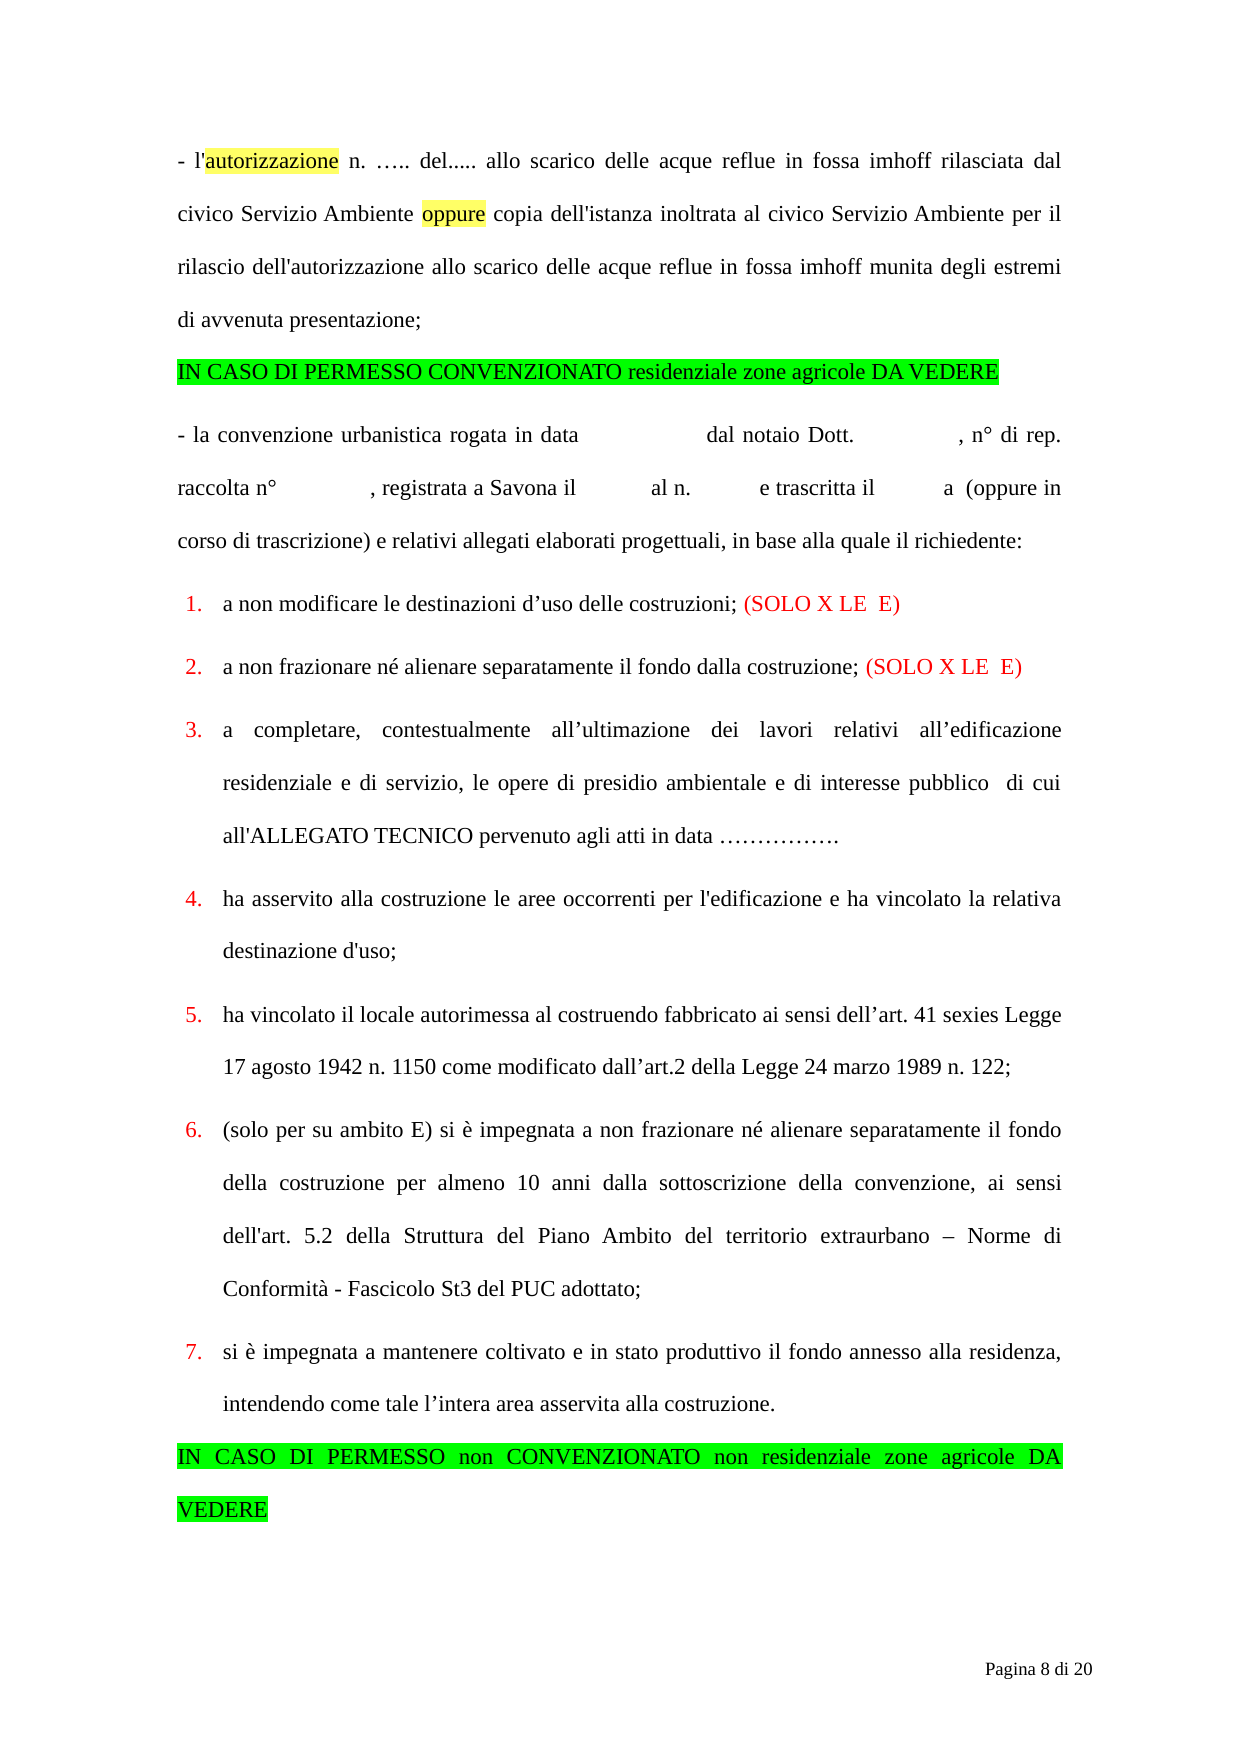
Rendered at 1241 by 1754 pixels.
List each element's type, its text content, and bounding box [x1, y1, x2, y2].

list a non modificare le destinazioni d’uso delle costruzioni; (SOLO X LE E) [185, 590, 1063, 616]
list ha vincolato il locale autorimessa al costruendo fabbricato ai sensi dell’art. 41 sexies Legge 17 agosto 1942 n. 1150 come modificato dall’art.2 della Legge 24 marzo 1989 n. 122; [185, 1001, 1063, 1080]
text IN CASO DI PERMESSO CONVENZIONATO residenziale zone agricole DA VEDERE [177, 358, 1063, 385]
text - la convenzione urbanistica rogata in data dal notaio Dott. , n° di rep. raccolta n° , registrata a Savona il al n. e trascritta il a (oppure in corso di trascrizione) e relativi allegati elaborati progettuali, in base alla quale il richiedente: [177, 422, 1063, 553]
list si è impegnata a mantenere coltivato e in stato produttivo il fondo annesso alla residenza, intendendo come tale l’intera area asservita alla costruzione. [185, 1338, 1063, 1417]
list - l'autorizzazione n. ….. del..... allo scarico delle acque reflue in fossa imhoff rilasciata dal civico Servizio Ambiente oppure copia dell'istanza inoltrata al civico Servizio Ambiente per il rilascio dell'autorizzazione allo scarico delle acque reflue in fossa imhoff munita degli estremi di avvenuta presentazione; [177, 148, 1063, 332]
list (solo per su ambito E) si è impegnata a non frazionare né alienare separatamente il fondo della costruzione per almeno 10 anni dalla sottoscrizione della convenzione, ai sensi dell'art. 5.2 della Struttura del Piano Ambito del territorio extraurbano – Norme di Conformità - Fascicolo St3 del PUC adottato; [185, 1117, 1063, 1301]
text IN CASO DI PERMESSO non CONVENZIONATO non residenziale zone agricole DA VEDERE [177, 1443, 1063, 1522]
list a completare, contestualmente all’ultimazione dei lavori relativi all’edificazione residenziale e di servizio, le opere di presidio ambientale e di interesse pubblico di cui all'ALLEGATO TECNICO pervenuto agli atti in data ……………. [185, 716, 1063, 848]
list ha asservito alla costruzione le aree occorrenti per l'edificazione e ha vincolato la relativa destinazione d'uso; [185, 885, 1063, 964]
list a non frazionare né alienare separatamente il fondo dalla costruzione; (SOLO X LE E) [185, 653, 1063, 679]
